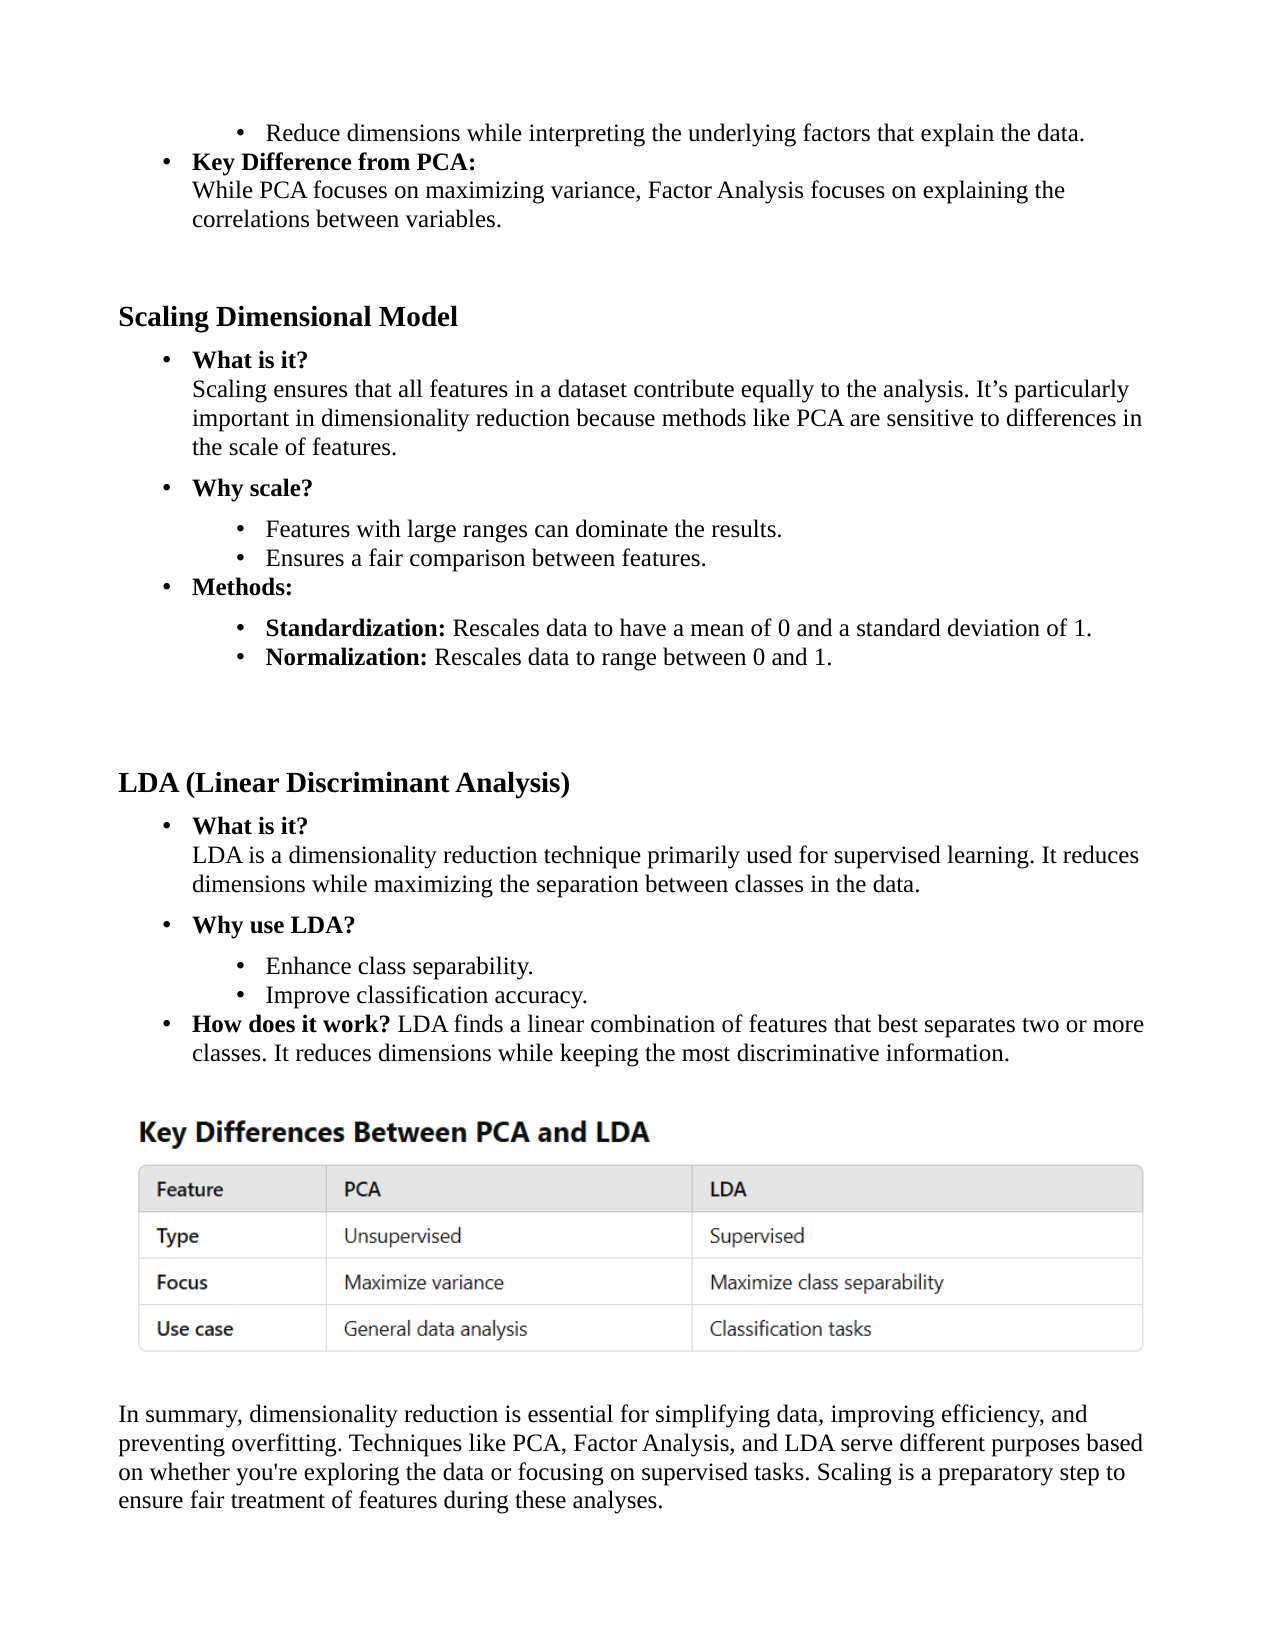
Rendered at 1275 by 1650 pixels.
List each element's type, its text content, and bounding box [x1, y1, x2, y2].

list Why scale? [162, 473, 1157, 502]
list What is it? LDA is a dimensionality reduction technique primarily used for supervised learning. It reduces dimensions while maximizing the separation between classes in the data. [162, 811, 1157, 898]
picture [118, 1099, 1157, 1371]
list Key Difference from PCA: While PCA focuses on maximizing variance, Factor Analysis focuses on explaining the correlations between variables. [162, 147, 1157, 233]
text In summary, dimensionality reduction is essential for simplifying data, improving efficiency, and preventing overfitting. Techniques like PCA, Factor Analysis, and LDA serve different purposes based on whether you're exploring the data or focusing on supervised tasks. Scaling is a preparatory step to ensure fair treatment of features during these analyses. [118, 1399, 1157, 1514]
list Enhance class separability. [236, 951, 1157, 980]
list Features with large ranges can dominate the results. [236, 514, 1157, 543]
list What is it? Scaling ensures that all features in a dataset contribute equally to the analysis. It’s particularly important in dimensionality reduction because methods like PCA are sensitive to differences in the scale of features. [162, 345, 1157, 460]
list Why use LDA? [162, 910, 1157, 939]
list Standardization: Rescales data to have a mean of 0 and a standard deviation of 1. [236, 613, 1157, 642]
list Methods: [162, 572, 1157, 600]
list How does it work? LDA finds a linear combination of features that best separates two or more classes. It reduces dimensions while keeping the most discriminative information. [162, 1009, 1157, 1066]
list Ensures a fair comparison between features. [236, 543, 1157, 572]
subtitle LDA (Linear Discriminant Analysis) [118, 765, 1157, 799]
subtitle Scaling Dimensional Model [118, 299, 1157, 333]
list Reduce dimensions while interpreting the underlying factors that explain the data. [236, 118, 1157, 147]
list Improve classification accuracy. [236, 980, 1157, 1009]
list Normalization: Rescales data to range between 0 and 1. [236, 642, 1157, 670]
